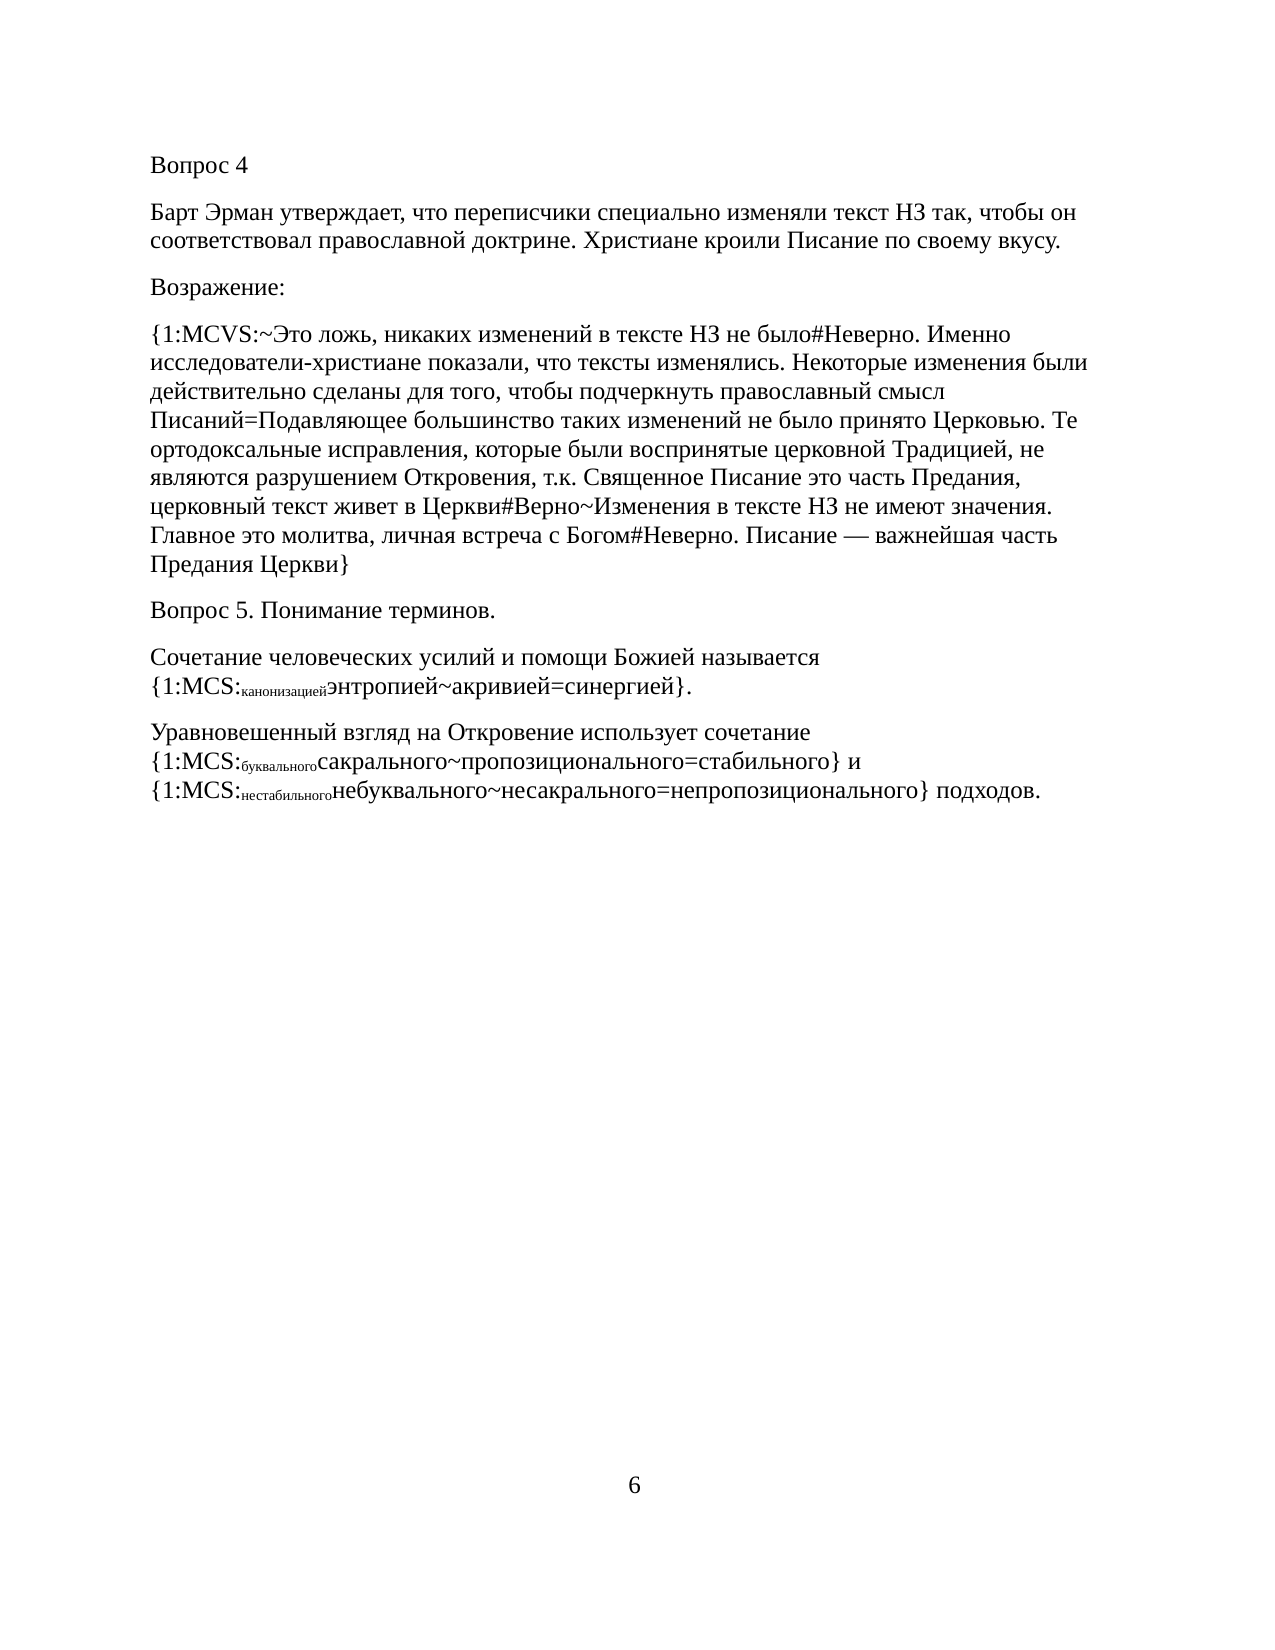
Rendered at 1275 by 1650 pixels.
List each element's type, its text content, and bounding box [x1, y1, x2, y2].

text Вопрос 4 [150, 150, 1125, 179]
text {1:MCVS:~Это ложь, никаких изменений в тексте НЗ не было#Неверно. Именно исследователи-христиане показали, что тексты изменялись. Некоторые изменения были действительно сделаны для того, чтобы подчеркнуть православный смысл Писаний=Подавляющее большинство таких изменений не было принято Церковью. Те ортодоксальные исправления, которые были воспринятые церковной Традицией, не являются разрушением Откровения, т.к. Священное Писание это часть Предания, церковный текст живет в Церкви#Верно~Изменения в тексте НЗ не имеют значения. Главное это молитва, личная встреча с Богом#Неверно. Писание — важнейшая часть Предания Церкви} [150, 319, 1125, 577]
text Барт Эрман утверждает, что переписчики специально изменяли текст НЗ так, чтобы он соответствовал православной доктрине. Христиане кроили Писание по своему вкусу. [150, 197, 1125, 254]
text Возражение: [150, 272, 1125, 301]
text Уравновешенный взгляд на Откровение использует сочетание {1:MCS:буквальногосакрального~пропозиционального=стабильного} и {1:MCS:нестабильногонебуквального~несакрального=непропозиционального} подходов. [150, 717, 1125, 804]
text Вопрос 5. Понимание терминов. [150, 595, 1125, 624]
text Сочетание человеческих усилий и помощи Божией называется {1:MCS:канонизациейэнтропией~акривией=синергией}. [150, 642, 1125, 699]
